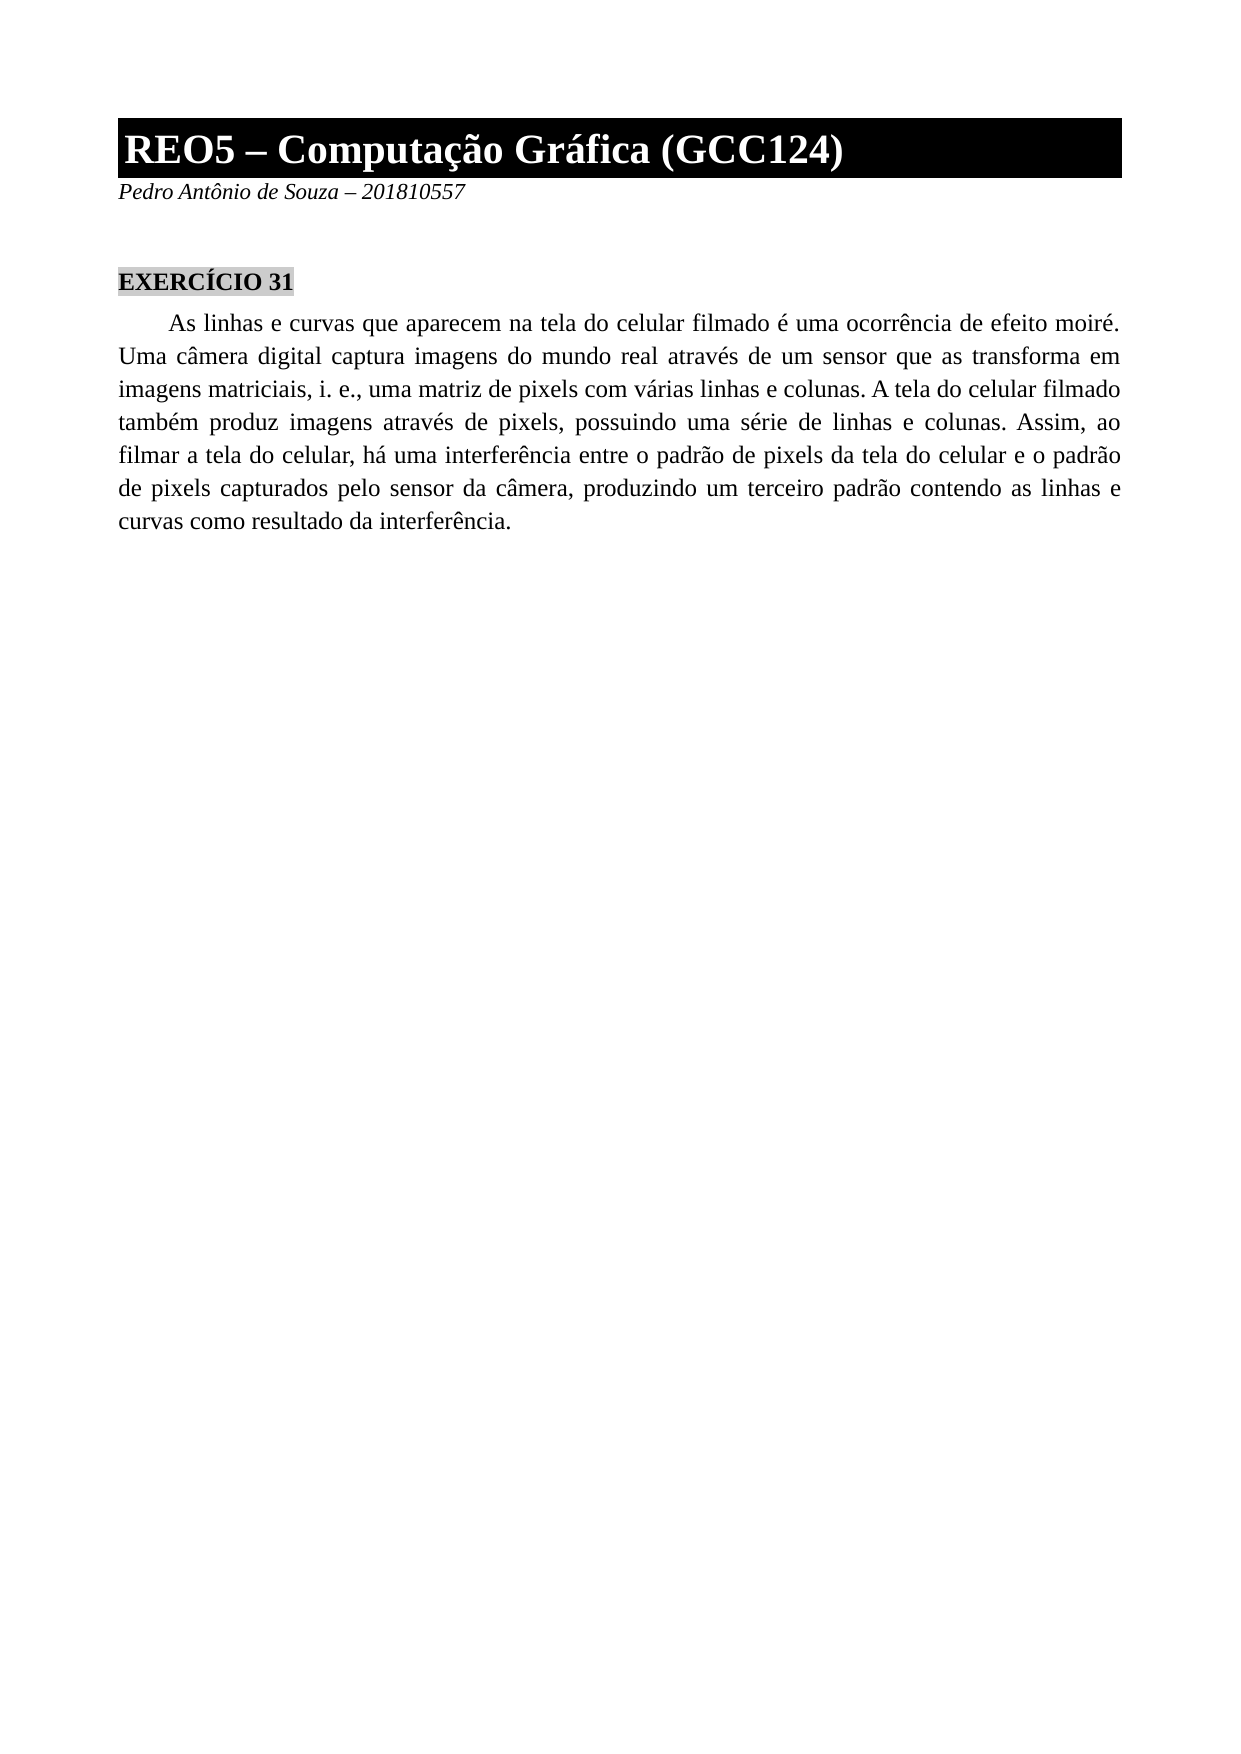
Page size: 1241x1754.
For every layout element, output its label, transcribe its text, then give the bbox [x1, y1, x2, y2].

text Pedro Antônio de Souza – 201810557 [118, 178, 1122, 204]
text REO5 – Computação Gráfica (GCC124) [118, 118, 1122, 178]
text As linhas e curvas que aparecem na tela do celular filmado é uma ocorrência de efeito moiré. Uma câmera digital captura imagens do mundo real através de um sensor que as transforma em imagens matriciais, i. e., uma matriz de pixels com várias linhas e colunas. A tela do celular filmado também produz imagens através de pixels, possuindo uma série de linhas e colunas. Assim, ao filmar a tela do celular, há uma interferência entre o padrão de pixels da tela do celular e o padrão de pixels capturados pelo sensor da câmera, produzindo um terceiro padrão contendo as linhas e curvas como resultado da interferência. [118, 308, 1122, 534]
text Exercício 31 [0, 267, 1122, 296]
